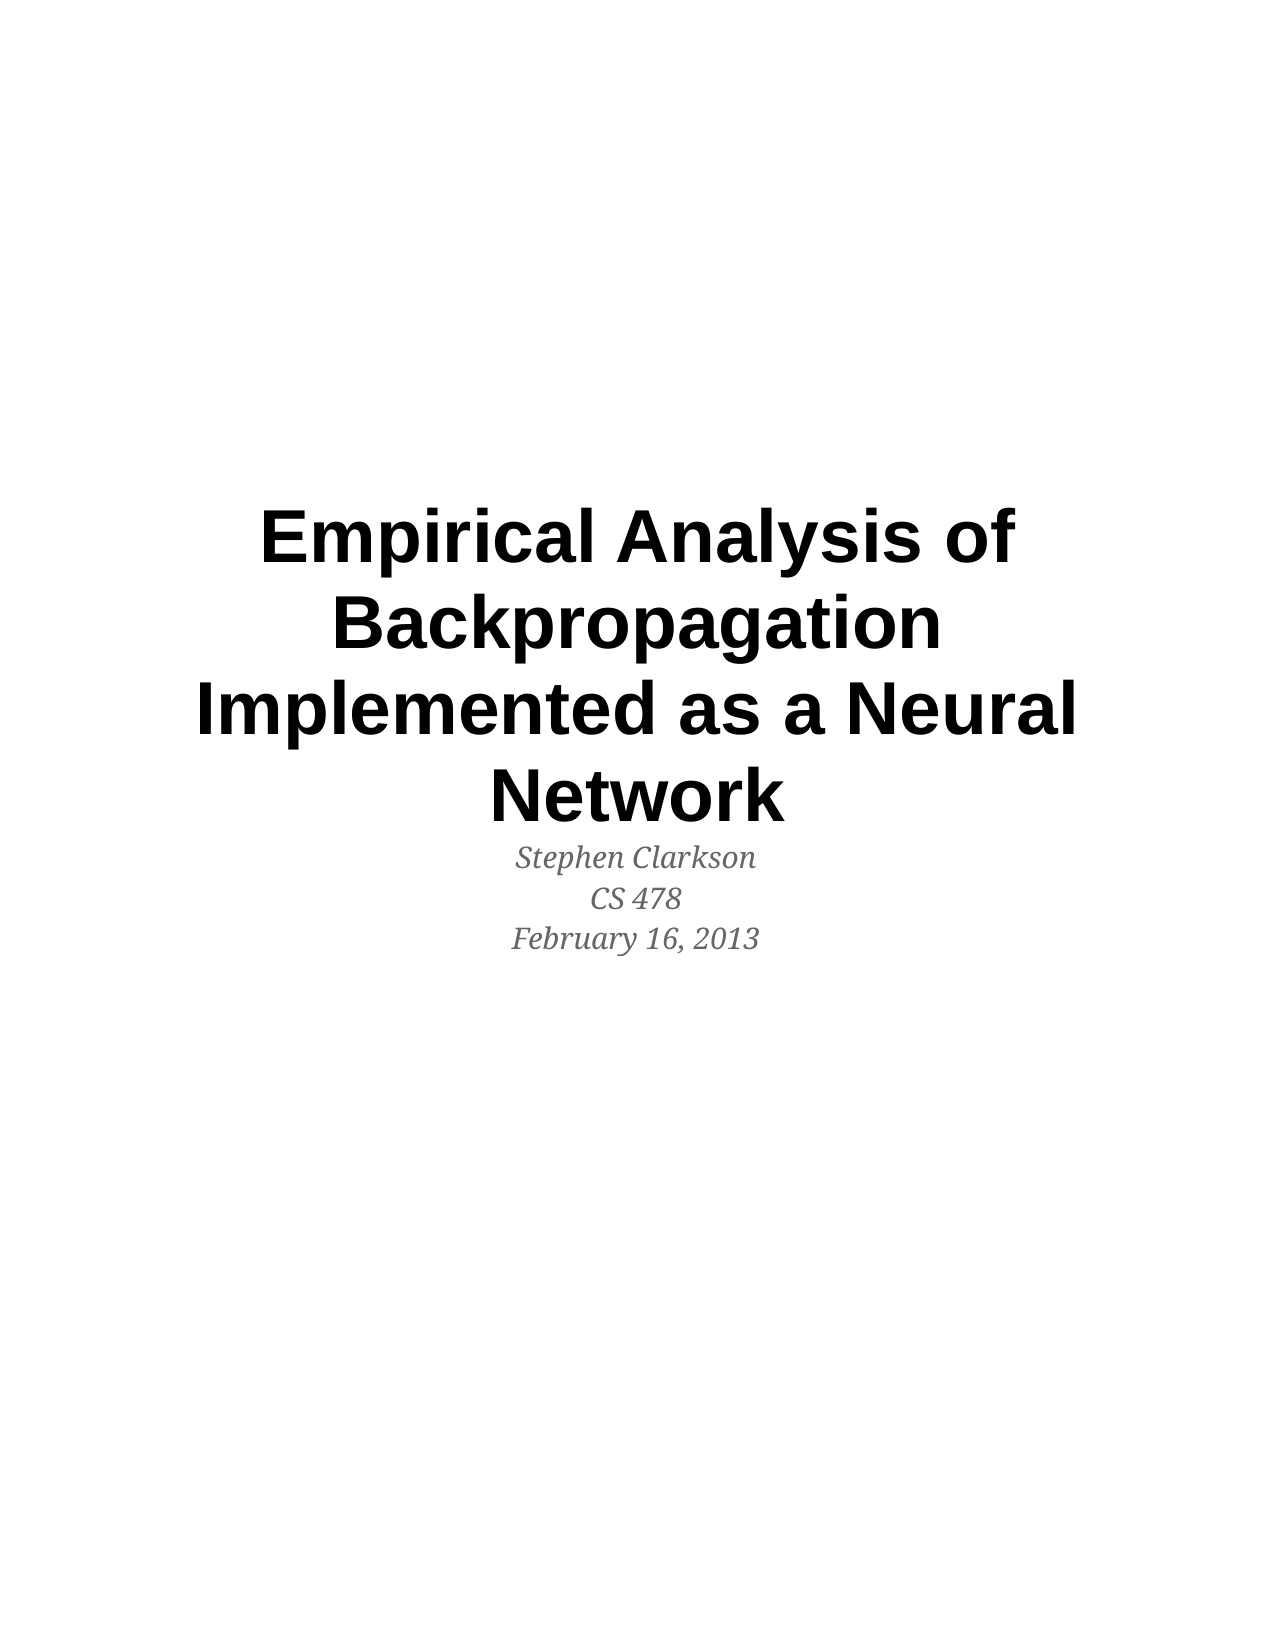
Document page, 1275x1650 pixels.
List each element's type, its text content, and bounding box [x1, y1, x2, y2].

text Empirical Analysis of Backpropagation Implemented as a Neural Network [118, 492, 1157, 837]
text Stephen Clarkson CS 478 February 16, 2013 [118, 837, 1157, 958]
